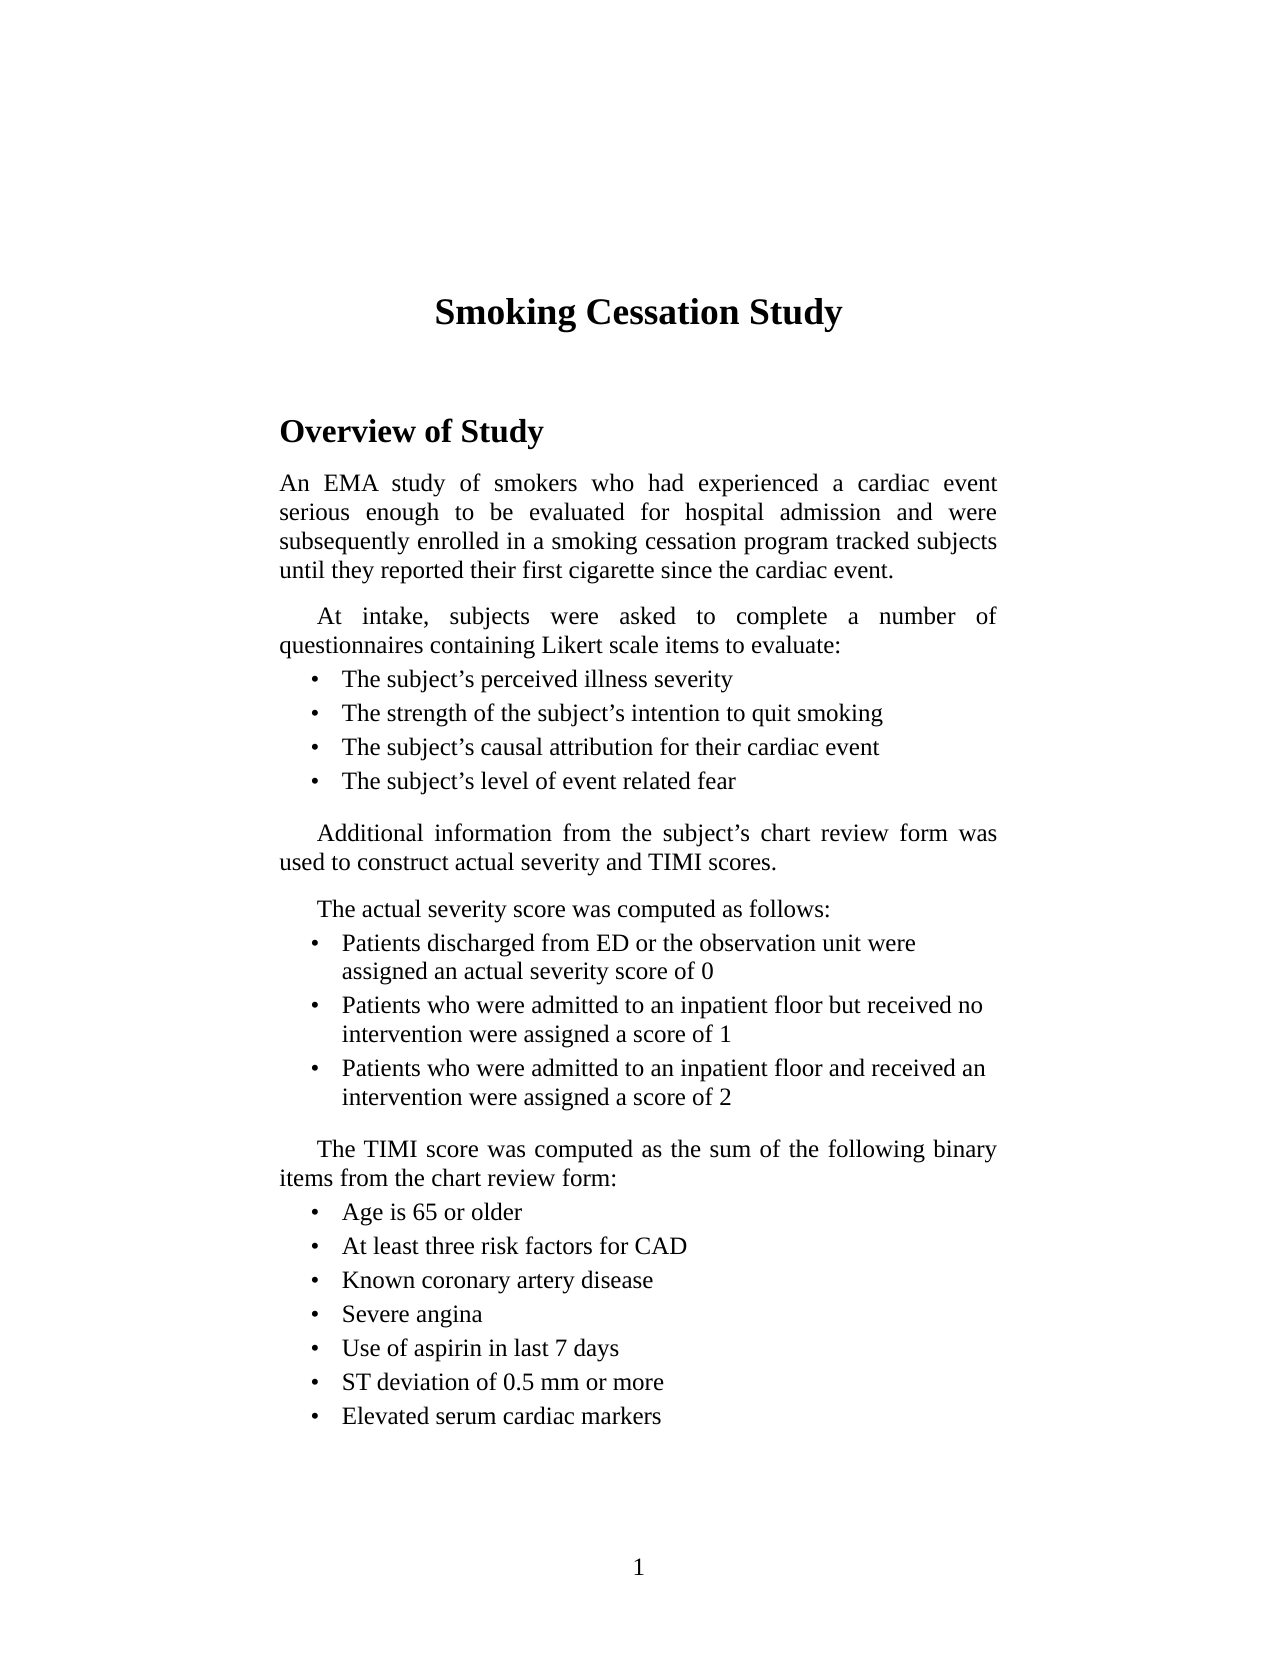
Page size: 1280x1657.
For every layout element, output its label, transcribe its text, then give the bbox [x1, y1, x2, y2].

list • ST deviation of 0.5 mm or more [310, 1367, 998, 1396]
subtitle Overview of Study [279, 411, 998, 450]
list • The subject’s causal attribution for their cardiac event [310, 732, 998, 761]
list • The subject’s level of event related fear [310, 766, 998, 794]
title Smoking Cessation Study [279, 289, 998, 333]
text Additional information from the subject’s chart review form was used to construct actual severity and TIMI scores. [279, 818, 998, 876]
list • Age is 65 or older [310, 1197, 998, 1226]
list • The subject’s perceived illness severity [310, 664, 998, 693]
list • Patients discharged from ED or the observation unit were assigned an actual severity score of 0 [310, 928, 998, 985]
list • Use of aspirin in last 7 days [310, 1333, 998, 1362]
list • Severe angina [310, 1299, 998, 1328]
text The TIMI score was computed as the sum of the following binary items from the chart review form: [279, 1134, 998, 1192]
list • Patients who were admitted to an inpatient floor but received no intervention were assigned a score of 1 [310, 990, 998, 1048]
list • At least three risk factors for CAD [310, 1231, 998, 1260]
list • Known coronary artery disease [310, 1265, 998, 1294]
text An EMA study of smokers who had experienced a cardiac event serious enough to be evaluated for hospital admission and were subsequently enrolled in a smoking cessation program tracked subjects until they reported their first cigarette since the cardiac event. [279, 468, 998, 583]
list • Patients who were admitted to an inpatient floor and received an intervention were assigned a score of 2 [310, 1053, 998, 1111]
text At intake, subjects were asked to complete a number of questionnaires containing Likert scale items to evaluate: [279, 601, 998, 659]
text The actual severity score was computed as follows: [279, 894, 998, 922]
list • The strength of the subject’s intention to quit smoking [310, 698, 998, 727]
list • Elevated serum cardiac markers [310, 1401, 998, 1430]
